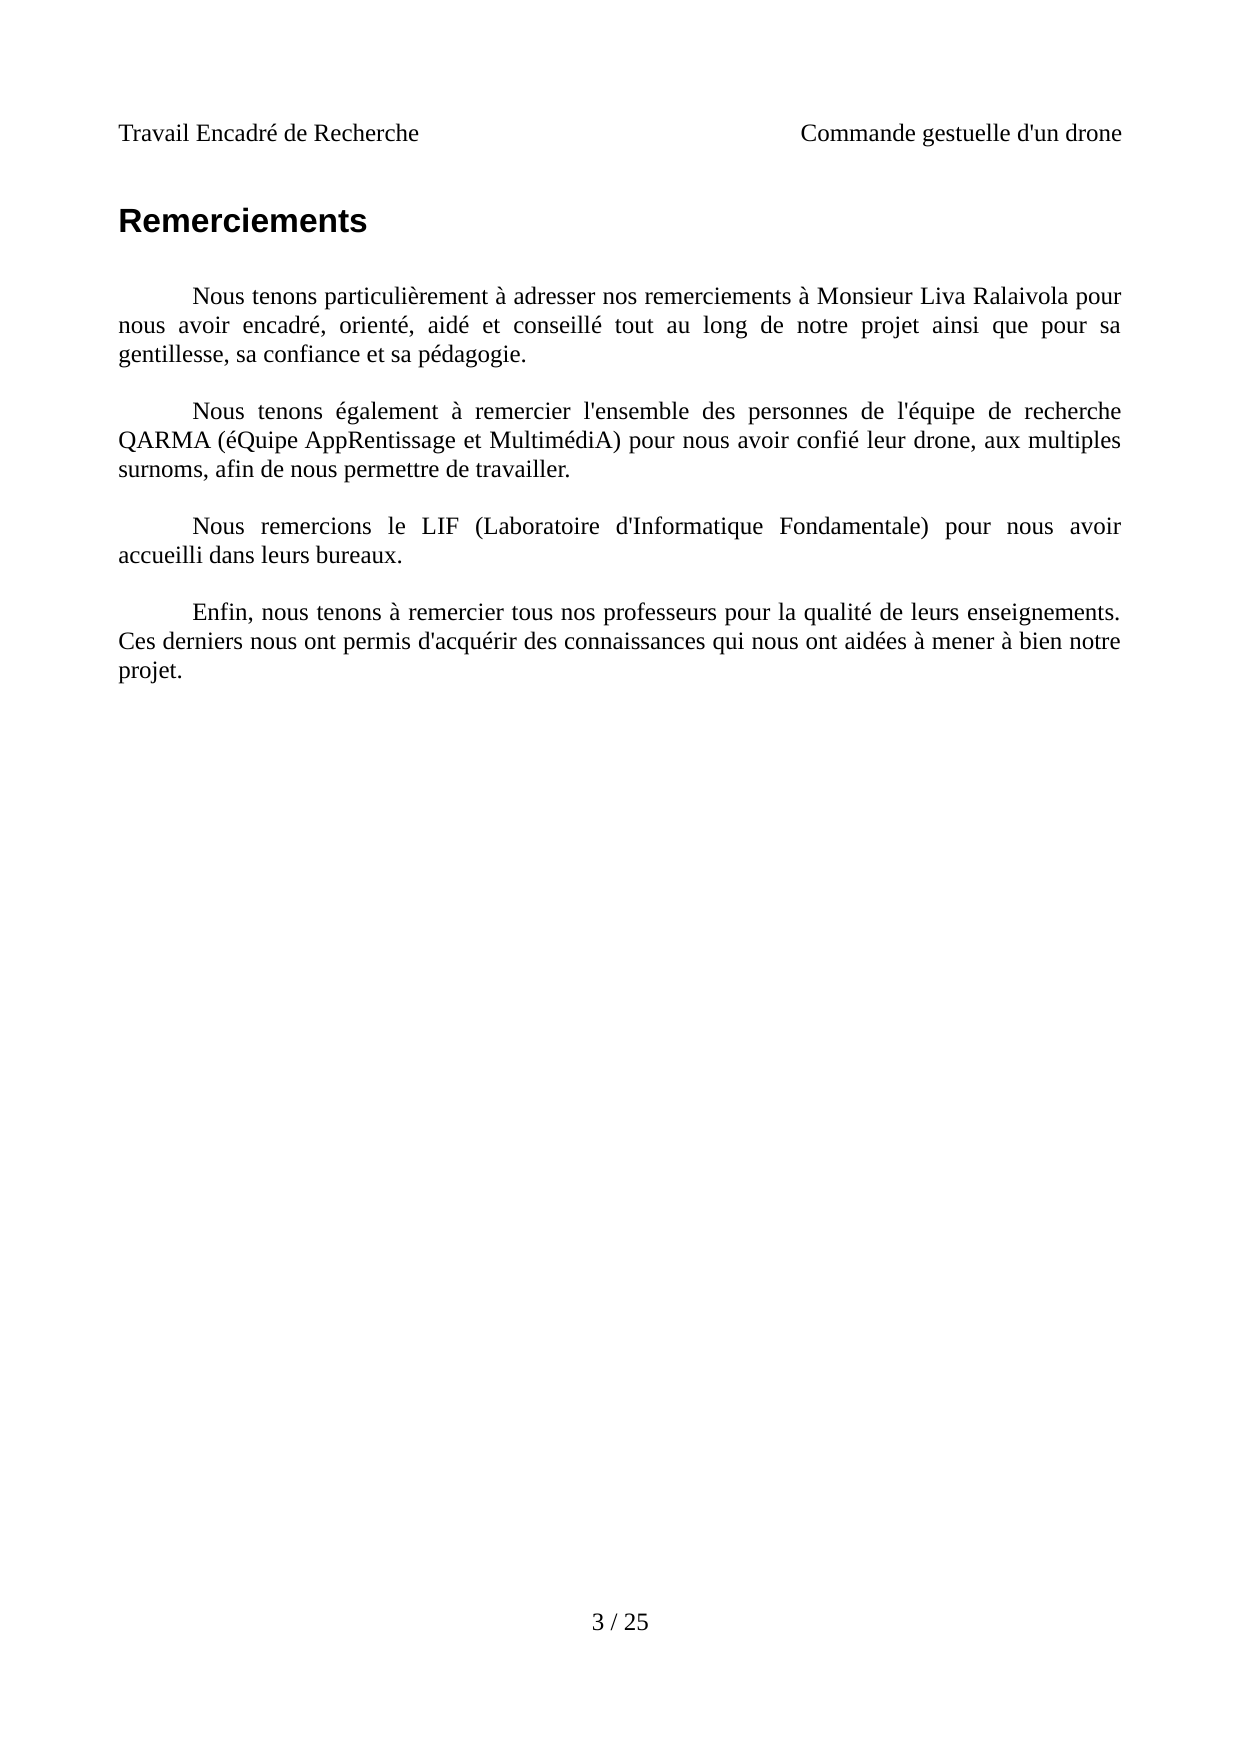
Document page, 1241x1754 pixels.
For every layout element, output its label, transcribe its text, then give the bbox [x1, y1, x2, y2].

text Enfin, nous tenons à remercier tous nos professeurs pour la qualité de leurs enseignements. Ces derniers nous ont permis d'acquérir des connaissances qui nous ont aidées à mener à bien notre projet. [118, 597, 1122, 684]
text Nous tenons particulièrement à adresser nos remerciements à Monsieur Liva Ralaivola pour nous avoir encadré, orienté, aidé et conseillé tout au long de notre projet ainsi que pour sa gentillesse, sa confiance et sa pédagogie. [118, 281, 1122, 367]
subtitle Remerciements [118, 201, 1122, 240]
text Nous remercions le LIF (Laboratoire d'Informatique Fondamentale) pour nous avoir accueilli dans leurs bureaux. [118, 511, 1122, 569]
text Nous tenons également à remercier l'ensemble des personnes de l'équipe de recherche QARMA (éQuipe AppRentissage et MultimédiA) pour nous avoir confié leur drone, aux multiples surnoms, afin de nous permettre de travailler. [118, 396, 1122, 482]
